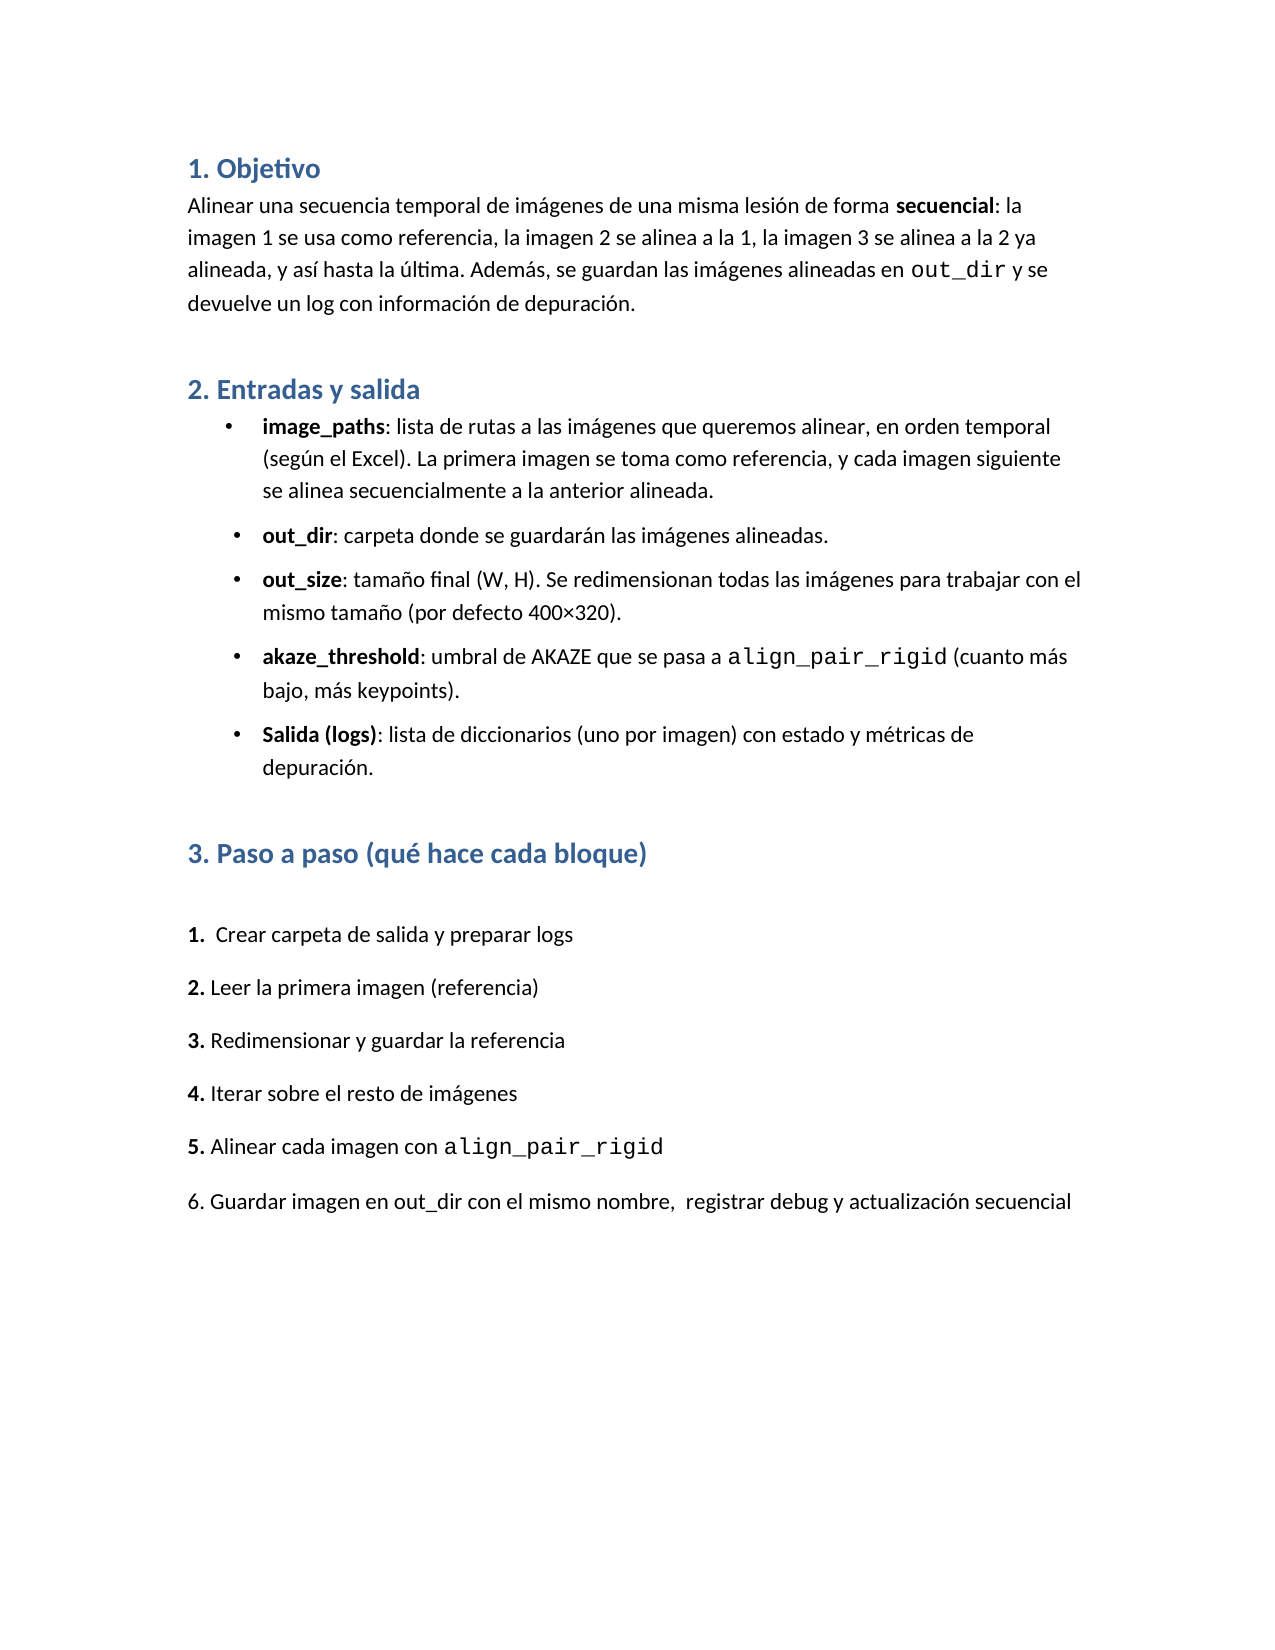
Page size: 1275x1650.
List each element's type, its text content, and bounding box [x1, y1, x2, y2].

subtitle 1. Objetivo [187, 150, 1087, 186]
list akaze_threshold: umbral de AKAZE que se pasa a align_pair_rigid (cuanto más bajo, más keypoints). [233, 642, 1087, 704]
text 6. Guardar imagen en out_dir con el mismo nombre, registrar debug y actualización secuencial [187, 1187, 1087, 1215]
text 2. Leer la primera imagen (referencia) [187, 973, 1087, 1001]
text 4. Iterar sobre el resto de imágenes [187, 1079, 1087, 1107]
text 5. Alinear cada imagen con align_pair_rigid [187, 1132, 1087, 1162]
list Salida (logs): lista de diccionarios (uno por imagen) con estado y métricas de depuración. [233, 720, 1087, 781]
text 3. Redimensionar y guardar la referencia [187, 1026, 1087, 1054]
subtitle 2. Entradas y salida [187, 371, 1087, 406]
list out_size: tamaño final (W, H). Se redimensionan todas las imágenes para trabajar con el mismo tamaño (por defecto 400×320). [233, 566, 1087, 626]
list out_dir: carpeta donde se guardarán las imágenes alineadas. [233, 521, 1087, 549]
subtitle 3. Paso a paso (qué hace cada bloque) [187, 835, 1087, 870]
text Alinear una secuencia temporal de imágenes de una misma lesión de forma secuencial: la imagen 1 se usa como referencia, la imagen 2 se alinea a la 1, la imagen 3 se alinea a la 2 ya alineada, y así hasta la última. Además, se guardan las imágenes alineadas en out_dir y se devuelve un log con información de depuración. [187, 191, 1087, 317]
list image_paths: lista de rutas a las imágenes que queremos alinear, en orden temporal (según el Excel). La primera imagen se toma como referencia, y cada imagen siguiente se alinea secuencialmente a la anterior alineada. [225, 412, 1087, 504]
text 1. Crear carpeta de salida y preparar logs [187, 920, 1087, 948]
